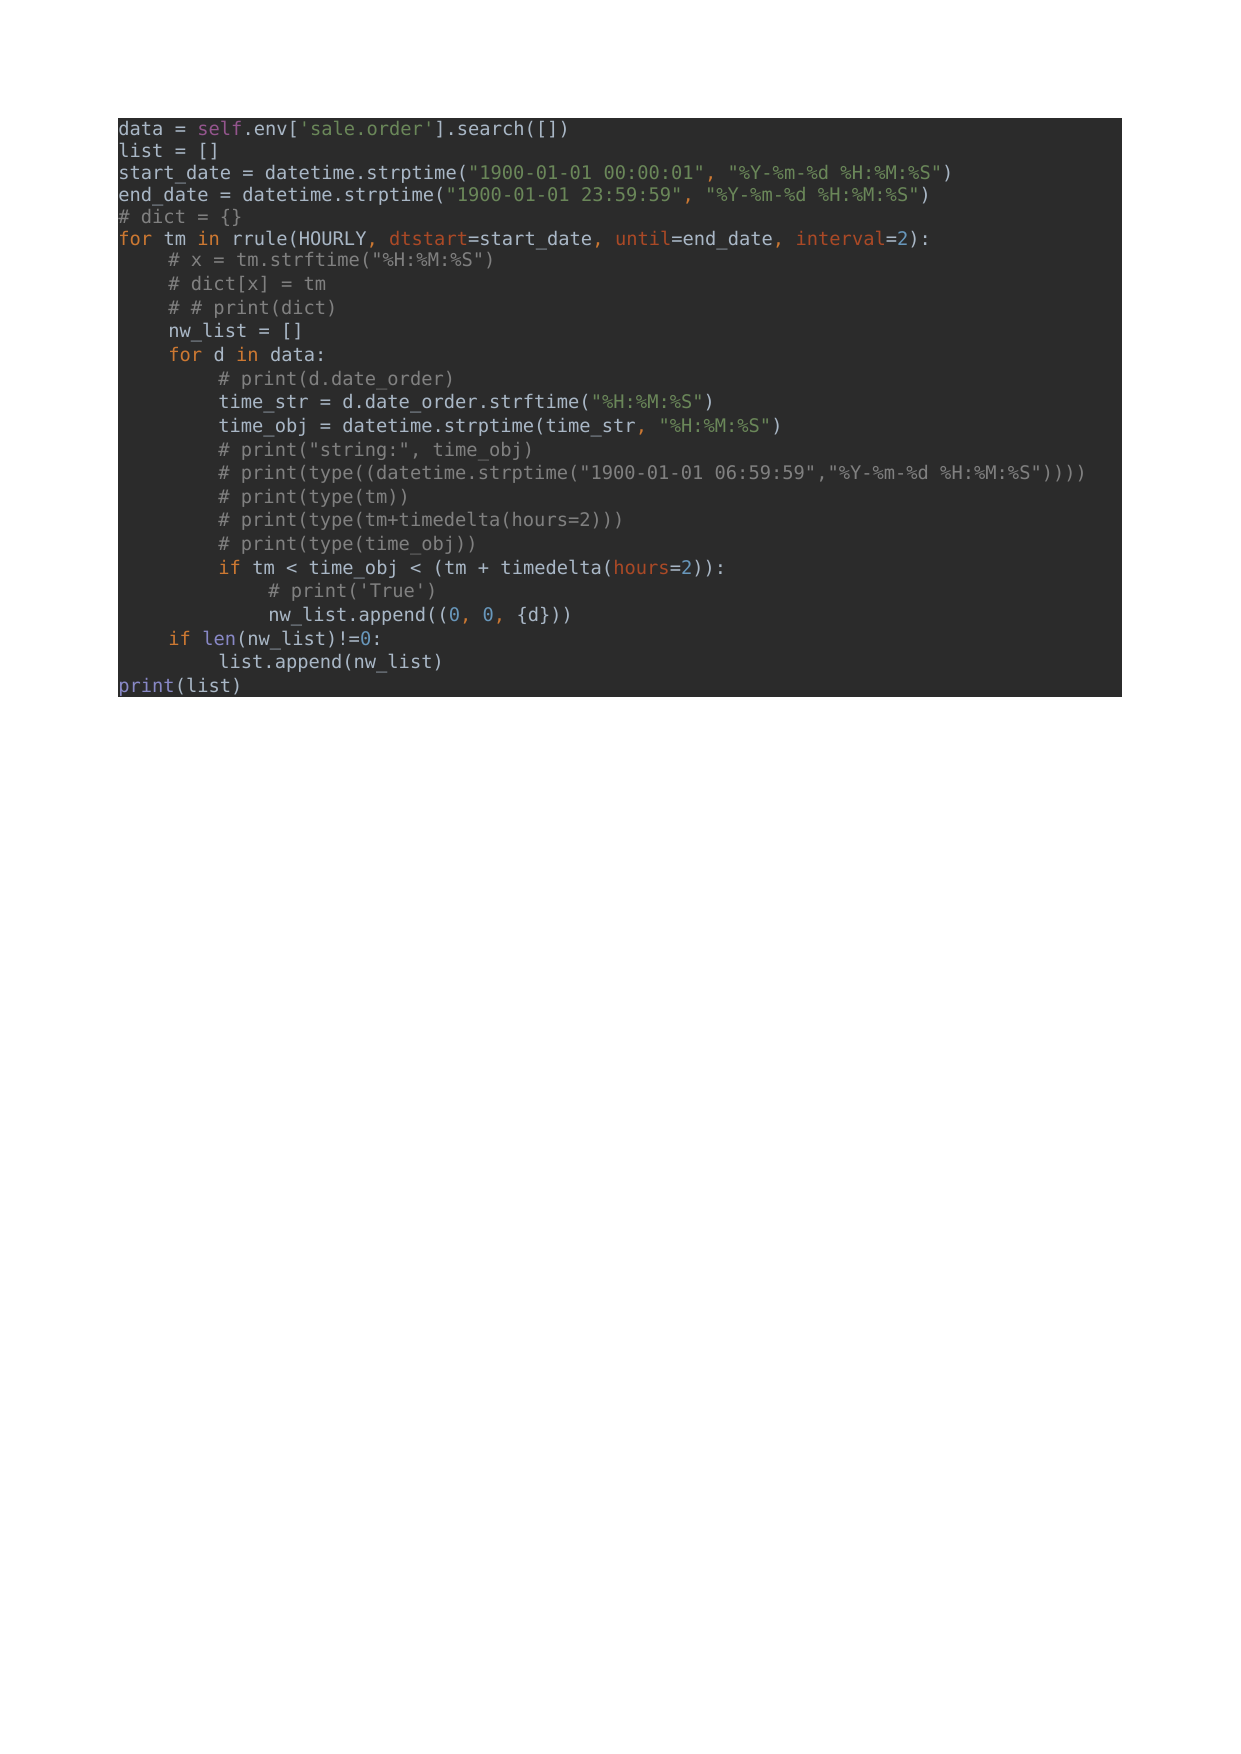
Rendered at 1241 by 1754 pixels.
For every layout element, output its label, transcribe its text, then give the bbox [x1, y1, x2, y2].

text if tm < time_obj < (tm + timedelta(hours=2)): [118, 557, 1122, 580]
text nw_list = [] [118, 320, 1122, 344]
text # print('True') [118, 580, 1122, 604]
text # print("string:", time_obj) [118, 438, 1122, 462]
text time_obj = datetime.strptime(time_str, "%H:%M:%S") [118, 415, 1122, 438]
text # print(type(time_obj)) [118, 533, 1122, 557]
text # # print(dict) [118, 297, 1122, 320]
text list = [] [118, 140, 1122, 162]
text # print(d.date_order) [118, 368, 1122, 391]
text list.append(nw_list) [118, 651, 1122, 675]
text # print(type(tm)) [118, 486, 1122, 509]
text # print(type(tm+timedelta(hours=2))) [118, 509, 1122, 533]
text print(list) [118, 675, 1122, 697]
text for tm in rrule(HOURLY, dtstart=start_date, until=end_date, interval=2): [118, 227, 1122, 249]
text # dict = {} [118, 206, 1122, 227]
text end_date = datetime.strptime("1900-01-01 23:59:59", "%Y-%m-%d %H:%M:%S") [118, 184, 1122, 206]
text start_date = datetime.strptime("1900-01-01 00:00:01", "%Y-%m-%d %H:%M:%S") [118, 162, 1122, 184]
text for d in data: [118, 344, 1122, 368]
text time_str = d.date_order.strftime("%H:%M:%S") [118, 391, 1122, 415]
text nw_list.append((0, 0, {d})) [118, 604, 1122, 628]
text # x = tm.strftime("%H:%M:%S") [118, 249, 1122, 273]
text data = self.env['sale.order'].search([]) [118, 118, 1122, 140]
text # dict[x] = tm [118, 273, 1122, 297]
text # print(type((datetime.strptime("1900-01-01 06:59:59","%Y-%m-%d %H:%M:%S")))) [118, 462, 1122, 486]
text if len(nw_list)!=0: [118, 628, 1122, 651]
